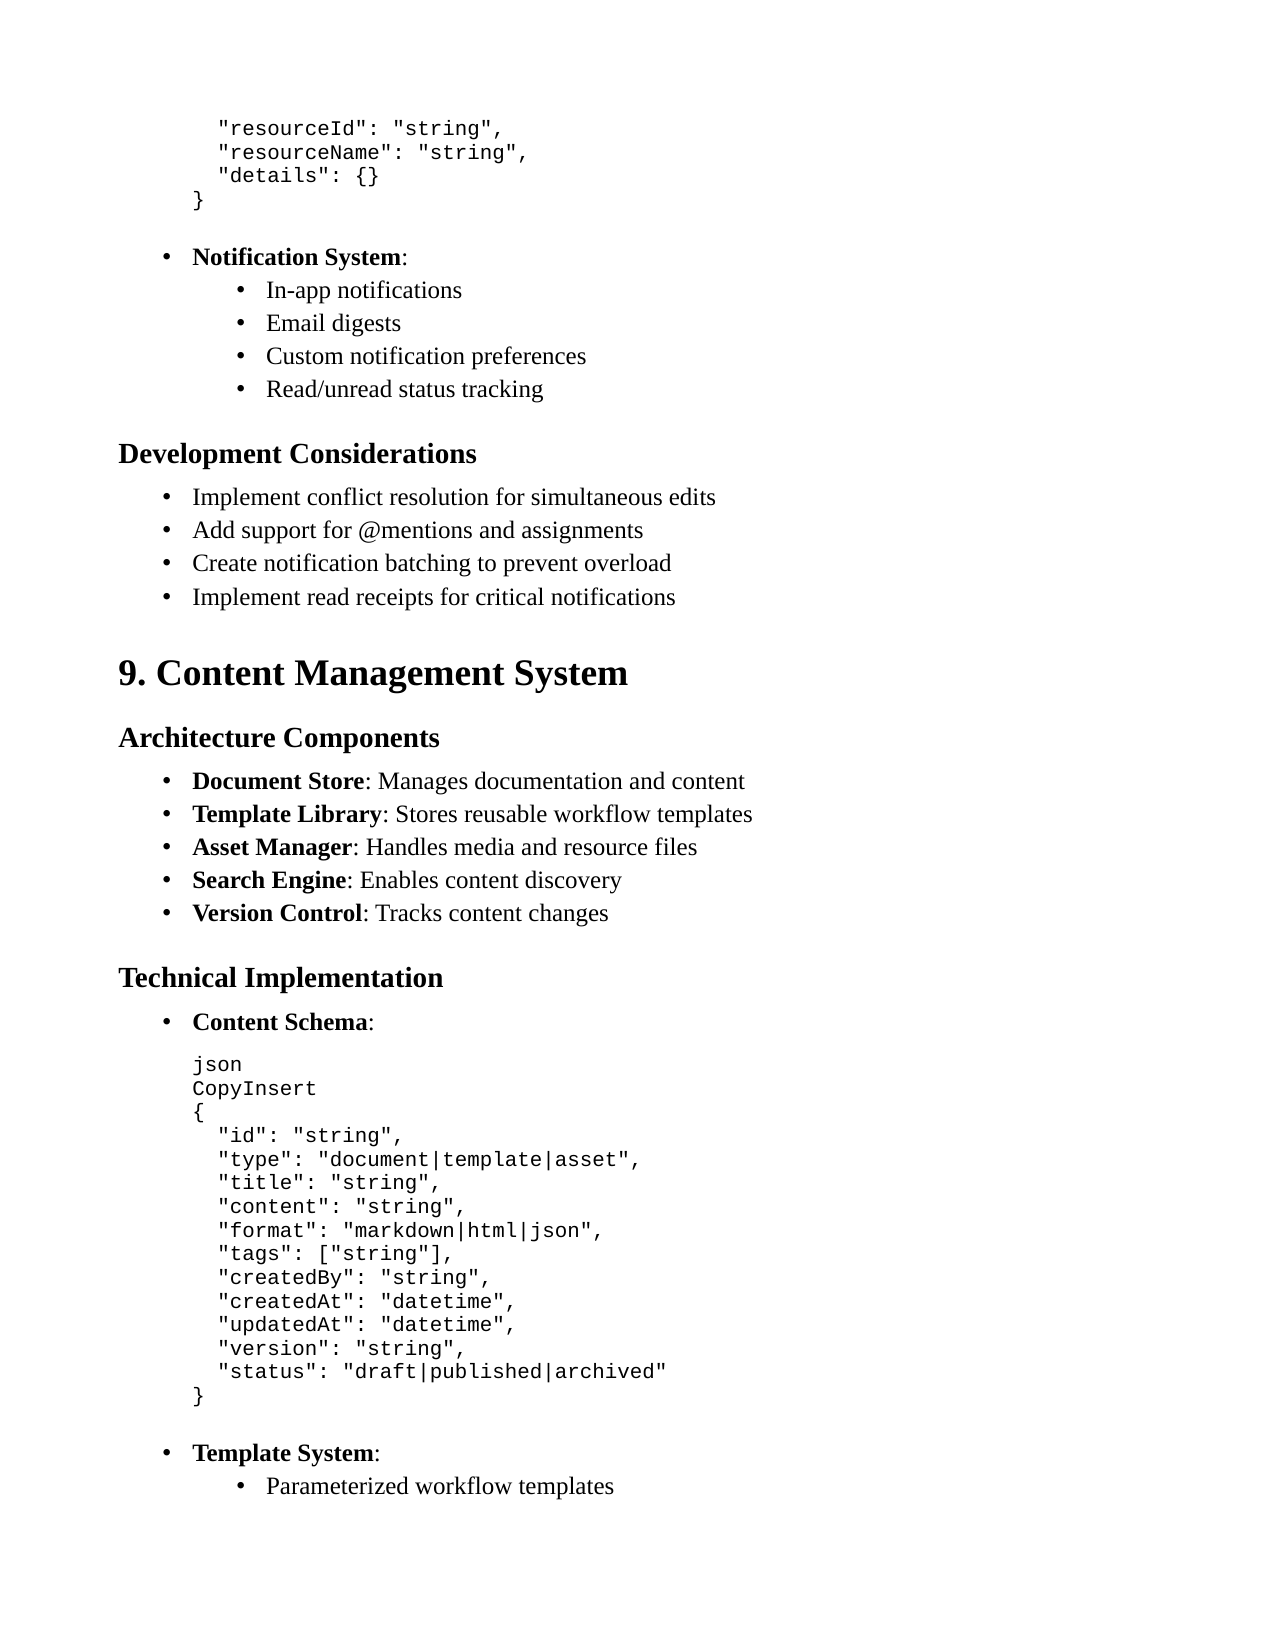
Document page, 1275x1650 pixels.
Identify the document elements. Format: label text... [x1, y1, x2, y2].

list CopyInsert [162, 1078, 1157, 1101]
list } [162, 189, 1157, 213]
list "content": "string", [162, 1196, 1157, 1220]
list Implement read receipts for critical notifications [162, 582, 1157, 610]
list "id": "string", [162, 1125, 1157, 1149]
list Content Schema: [162, 1007, 1157, 1035]
list "format": "markdown|html|json", [162, 1220, 1157, 1243]
list Asset Manager: Handles media and resource files [162, 832, 1157, 861]
list "updatedAt": "datetime", [162, 1314, 1157, 1338]
list } [162, 1385, 1157, 1409]
subtitle Development Considerations [118, 436, 1157, 470]
list In-app notifications [236, 275, 1157, 304]
subtitle Technical Implementation [118, 961, 1157, 994]
list Document Store: Manages documentation and content [162, 766, 1157, 795]
list "type": "document|template|asset", [162, 1149, 1157, 1172]
list Search Engine: Enables content discovery [162, 865, 1157, 894]
list "title": "string", [162, 1172, 1157, 1196]
list "createdAt": "datetime", [162, 1291, 1157, 1314]
list Parameterized workflow templates [236, 1471, 1157, 1500]
list "version": "string", [162, 1338, 1157, 1362]
list "tags": ["string"], [162, 1243, 1157, 1267]
list "status": "draft|published|archived" [162, 1362, 1157, 1385]
list Implement conflict resolution for simultaneous edits [162, 482, 1157, 511]
list Template Library: Stores reusable workflow templates [162, 799, 1157, 828]
list "resourceName": "string", [162, 142, 1157, 165]
list Template System: [162, 1438, 1157, 1467]
subtitle 9. Content Management System [118, 650, 1157, 693]
list Email digests [236, 308, 1157, 337]
list Version Control: Tracks content changes [162, 898, 1157, 927]
list "resourceId": "string", [162, 118, 1157, 142]
list { [162, 1101, 1157, 1125]
list Custom notification preferences [236, 341, 1157, 370]
list "details": {} [162, 165, 1157, 189]
list "createdBy": "string", [162, 1267, 1157, 1291]
list Read/unread status tracking [236, 374, 1157, 403]
list json [162, 1054, 1157, 1078]
list Create notification batching to prevent overload [162, 548, 1157, 577]
subtitle Architecture Components [118, 720, 1157, 754]
list Add support for @mentions and assignments [162, 516, 1157, 544]
list Notification System: [162, 242, 1157, 271]
